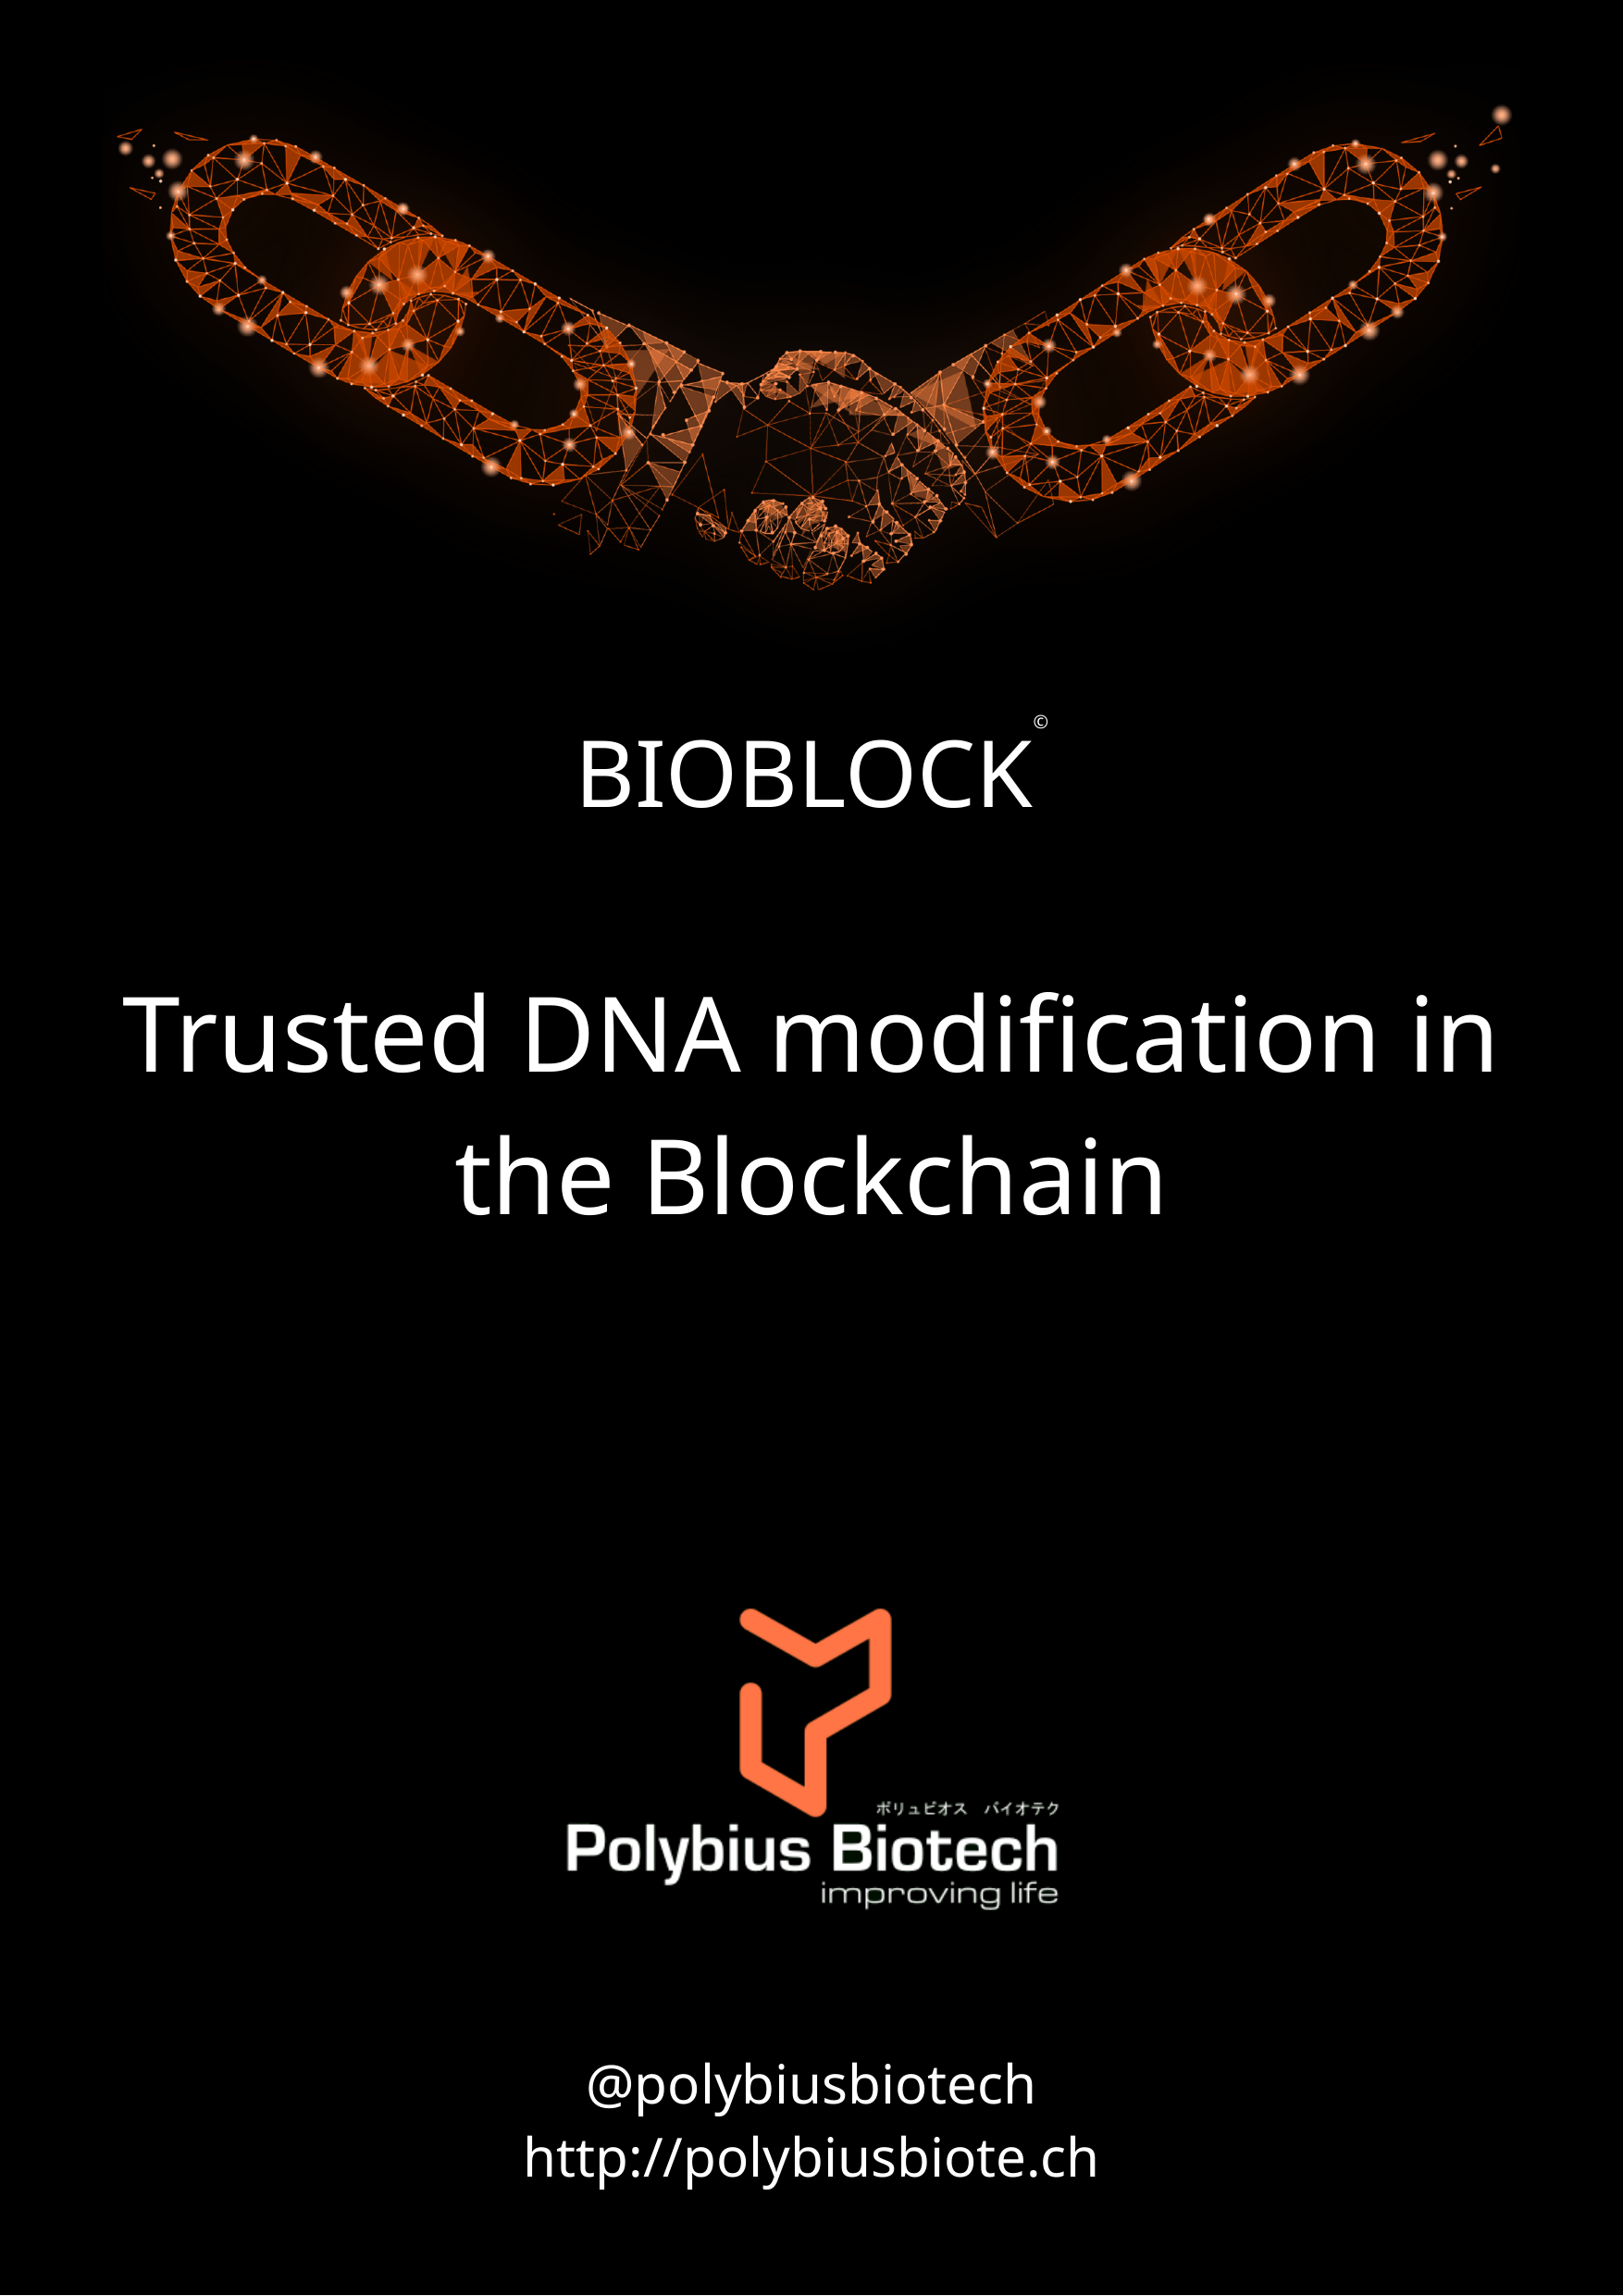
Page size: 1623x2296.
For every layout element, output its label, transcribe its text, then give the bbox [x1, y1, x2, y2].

text @polybiusbiotech [0, 2046, 1623, 2120]
picture [103, 0, 1520, 709]
picture [554, 1595, 1069, 1920]
text http://polybiusbiote.ch [0, 2120, 1623, 2288]
text BIOBLOCK© [55, 0, 1568, 835]
text Trusted DNA modification in the Blockchain [55, 961, 1568, 1245]
